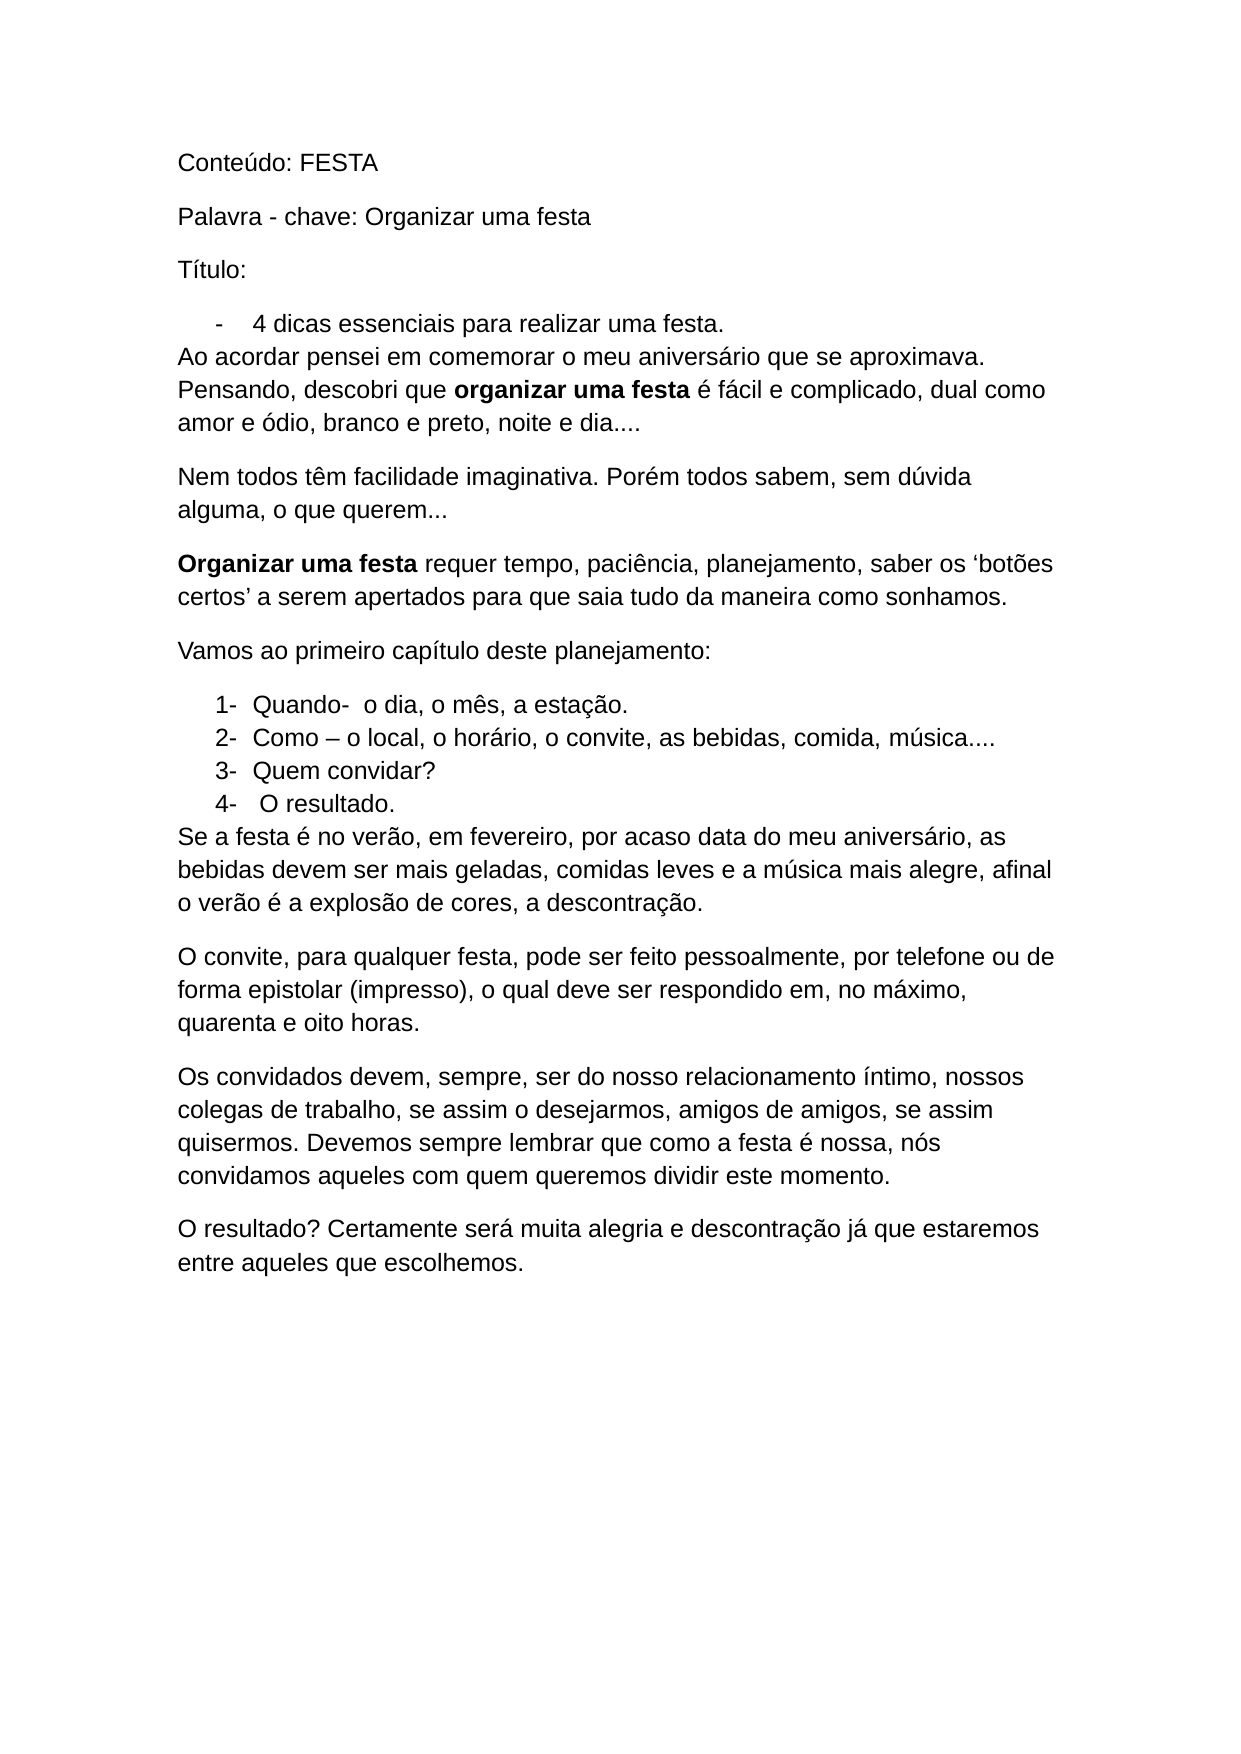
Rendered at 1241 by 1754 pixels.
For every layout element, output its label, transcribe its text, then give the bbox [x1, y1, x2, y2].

text Ao acordar pensei em comemorar o meu aniversário que se aproximava. Pensando, descobri que organizar uma festa é fácil e complicado, dual como amor e ódio, branco e preto, noite e dia.... [177, 342, 1063, 437]
text Os convidados devem, sempre, ser do nosso relacionamento íntimo, nossos colegas de trabalho, se assim o desejarmos, amigos de amigos, se assim quisermos. Devemos sempre lembrar que como a festa é nossa, nós convidamos aqueles com quem queremos dividir este momento. [177, 1062, 1063, 1189]
text Conteúdo: FESTA [177, 148, 1063, 176]
text Palavra - chave: Organizar uma festa [177, 201, 1063, 230]
text Organizar uma festa requer tempo, paciência, planejamento, saber os ‘botões certos’ a serem apertados para que saia tudo da maneira como sonhamos. [177, 549, 1063, 611]
text Título: [177, 255, 1063, 284]
text O resultado? Certamente será muita alegria e descontração já que estaremos entre aqueles que escolhemos. [177, 1214, 1063, 1276]
list Como – o local, o horário, o convite, as bebidas, comida, música.... [215, 723, 1063, 751]
list Quem convidar? [215, 756, 1063, 784]
text O convite, para qualquer festa, pode ser feito pessoalmente, por telefone ou de forma epistolar (impresso), o qual deve ser respondido em, no máximo, quarenta e oito horas. [177, 942, 1063, 1036]
text Vamos ao primeiro capítulo deste planejamento: [177, 636, 1063, 664]
list Quando- o dia, o mês, a estação. [215, 690, 1063, 718]
text Se a festa é no verão, em fevereiro, por acaso data do meu aniversário, as bebidas devem ser mais geladas, comidas leves e a música mais alegre, afinal o verão é a explosão de cores, a descontração. [177, 822, 1063, 917]
list 4 dicas essenciais para realizar uma festa. [215, 309, 1063, 338]
list O resultado. [215, 789, 1063, 817]
text Nem todos têm facilidade imaginativa. Porém todos sabem, sem dúvida alguma, o que querem... [177, 462, 1063, 524]
